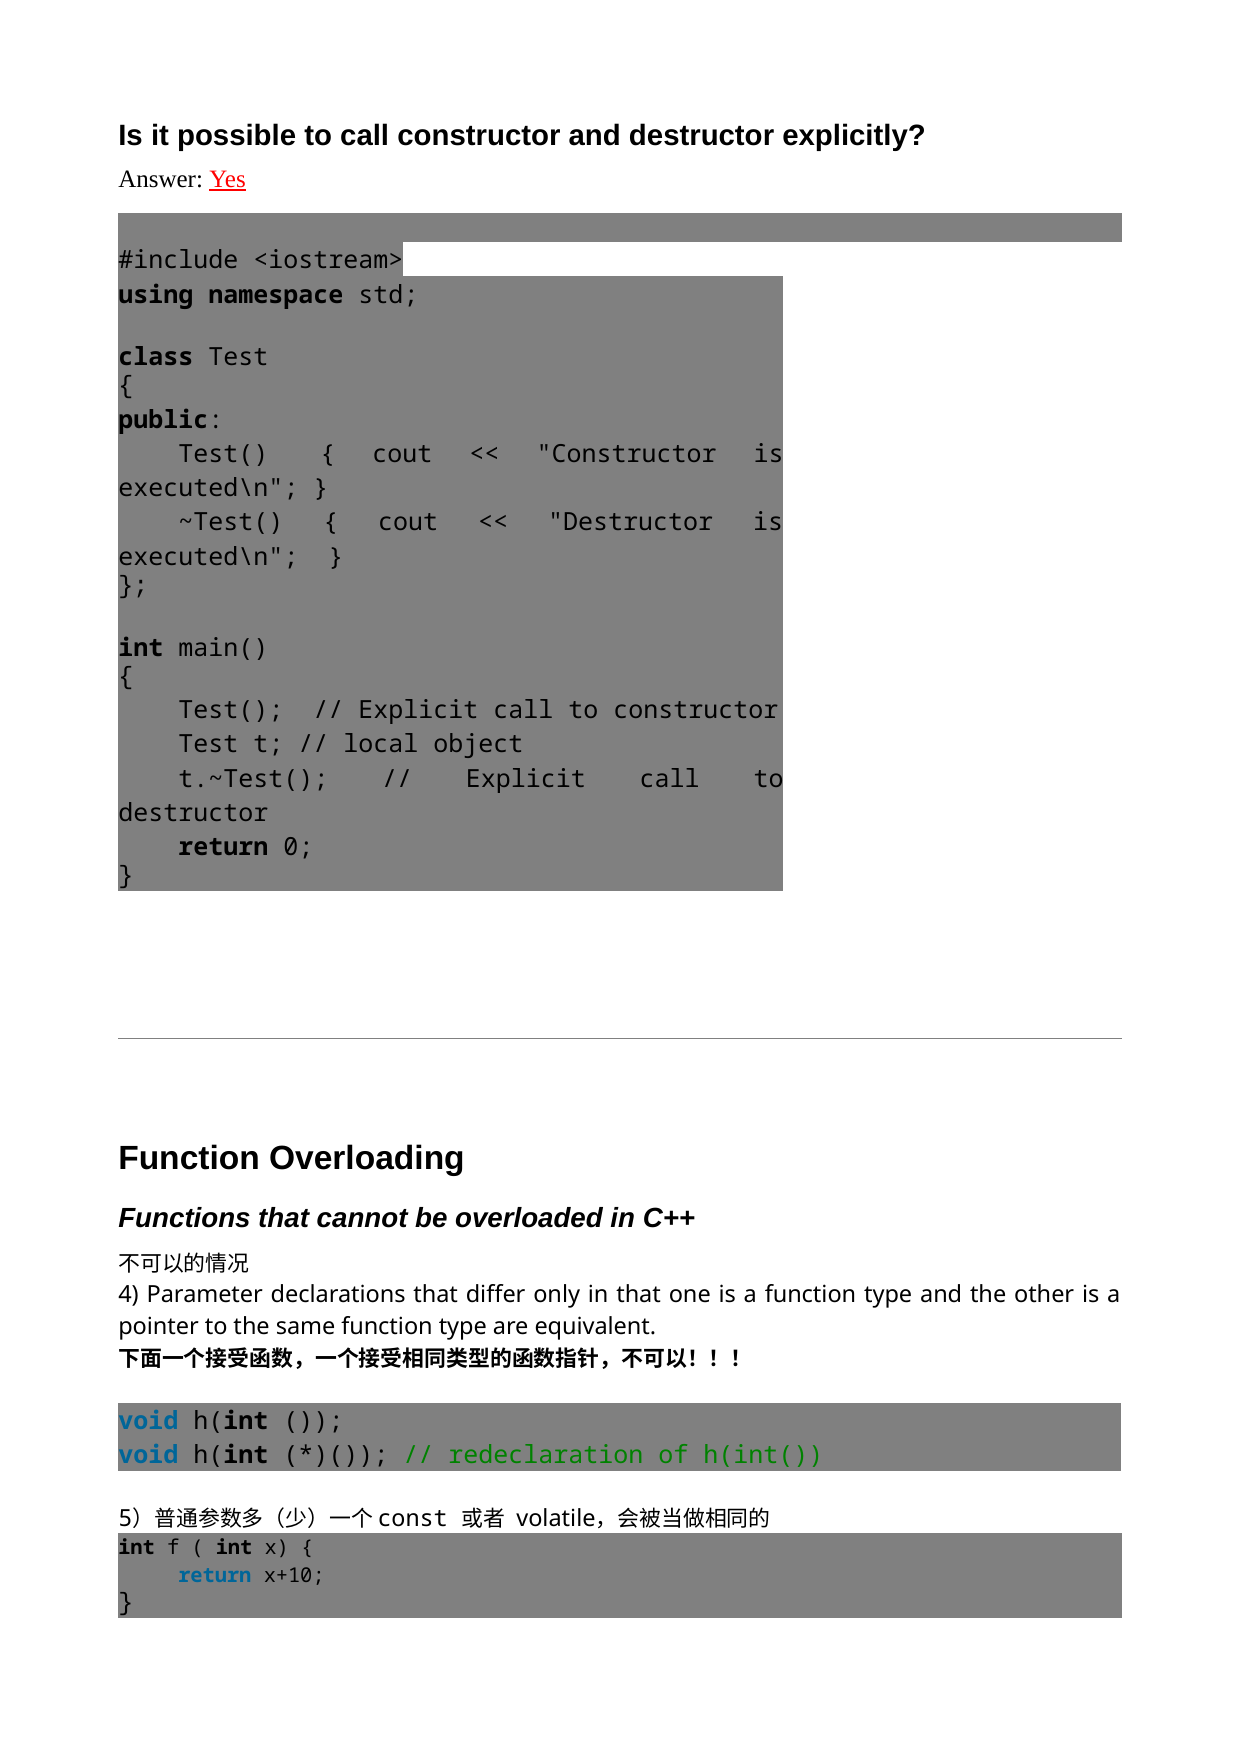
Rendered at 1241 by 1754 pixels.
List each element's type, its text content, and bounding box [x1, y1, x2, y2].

text Answer: Yes [118, 164, 1122, 193]
text return x+10; [118, 1561, 1122, 1590]
text } [118, 1590, 1122, 1618]
text 4) Parameter declarations that differ only in that one is a function type and the other is a pointer to the same function type are equivalent. [118, 1277, 1122, 1341]
subtitle Is it possible to call constructor and destructor explicitly? [118, 118, 1122, 152]
text 不可以的情况 [118, 1246, 1122, 1277]
text int f ( int x) { [118, 1533, 1122, 1561]
table_header #include <iostream> using namespace std; class Test { public: Test() { cout << "Constructor is executed\n"; } ~Test() { cout << "Destructor is executed\n"; } }; int main() { Test(); // Explicit call to constructor Test t; // local object t.~Test(); // Explicit call to destructor return 0; } [118, 242, 783, 276]
text 下面一个接受函数，一个接受相同类型的函数指针，不可以！！！ [118, 1341, 1122, 1373]
subtitle Functions that cannot be overloaded in C++ [118, 1201, 1122, 1233]
text 5）普通参数多（少）一个const 或者 volatile，会被当做相同的 [118, 1501, 1122, 1533]
subtitle Function Overloading [118, 1138, 1122, 1176]
